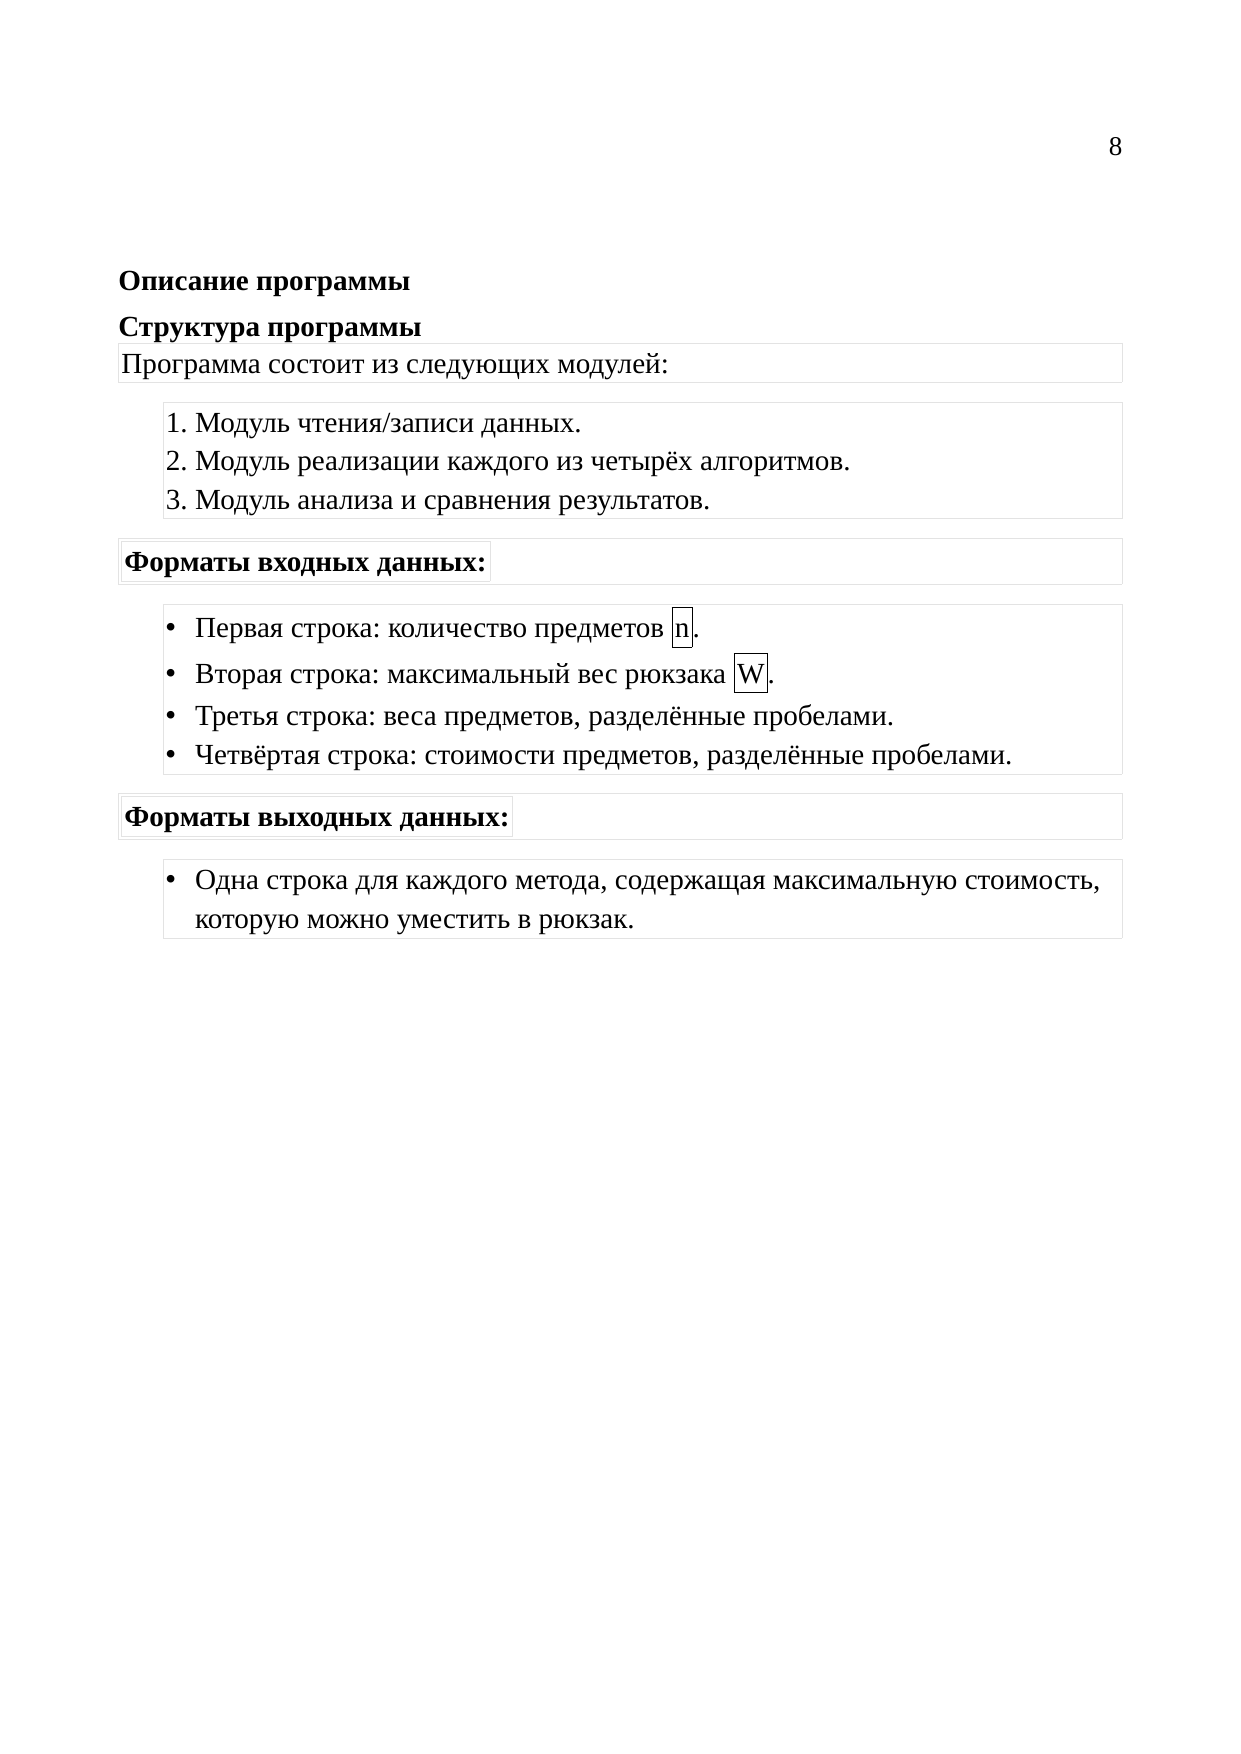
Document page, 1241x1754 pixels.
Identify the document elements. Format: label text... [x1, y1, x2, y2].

list Модуль анализа и сравнения результатов. [164, 479, 1122, 518]
text Форматы выходных данных: [119, 794, 1122, 839]
list Первая строка: количество предметов n. [164, 605, 1122, 647]
list Модуль реализации каждого из четырёх алгоритмов. [164, 440, 1122, 477]
list Четвёртая строка: стоимости предметов, разделённые пробелами. [164, 734, 1122, 774]
subtitle Описание программы [118, 263, 1122, 297]
list Вторая строка: максимальный вес рюкзака W. [164, 650, 1122, 692]
text Программа состоит из следующих модулей: [119, 344, 1122, 382]
list Одна строка для каждого метода, содержащая максимальную стоимость, которую можно уместить в рюкзак. [164, 860, 1122, 938]
text Форматы входных данных: [119, 539, 1122, 584]
text Структура программы [118, 309, 1122, 343]
list Модуль чтения/записи данных. [164, 403, 1122, 438]
list Третья строка: веса предметов, разделённые пробелами. [164, 695, 1122, 732]
